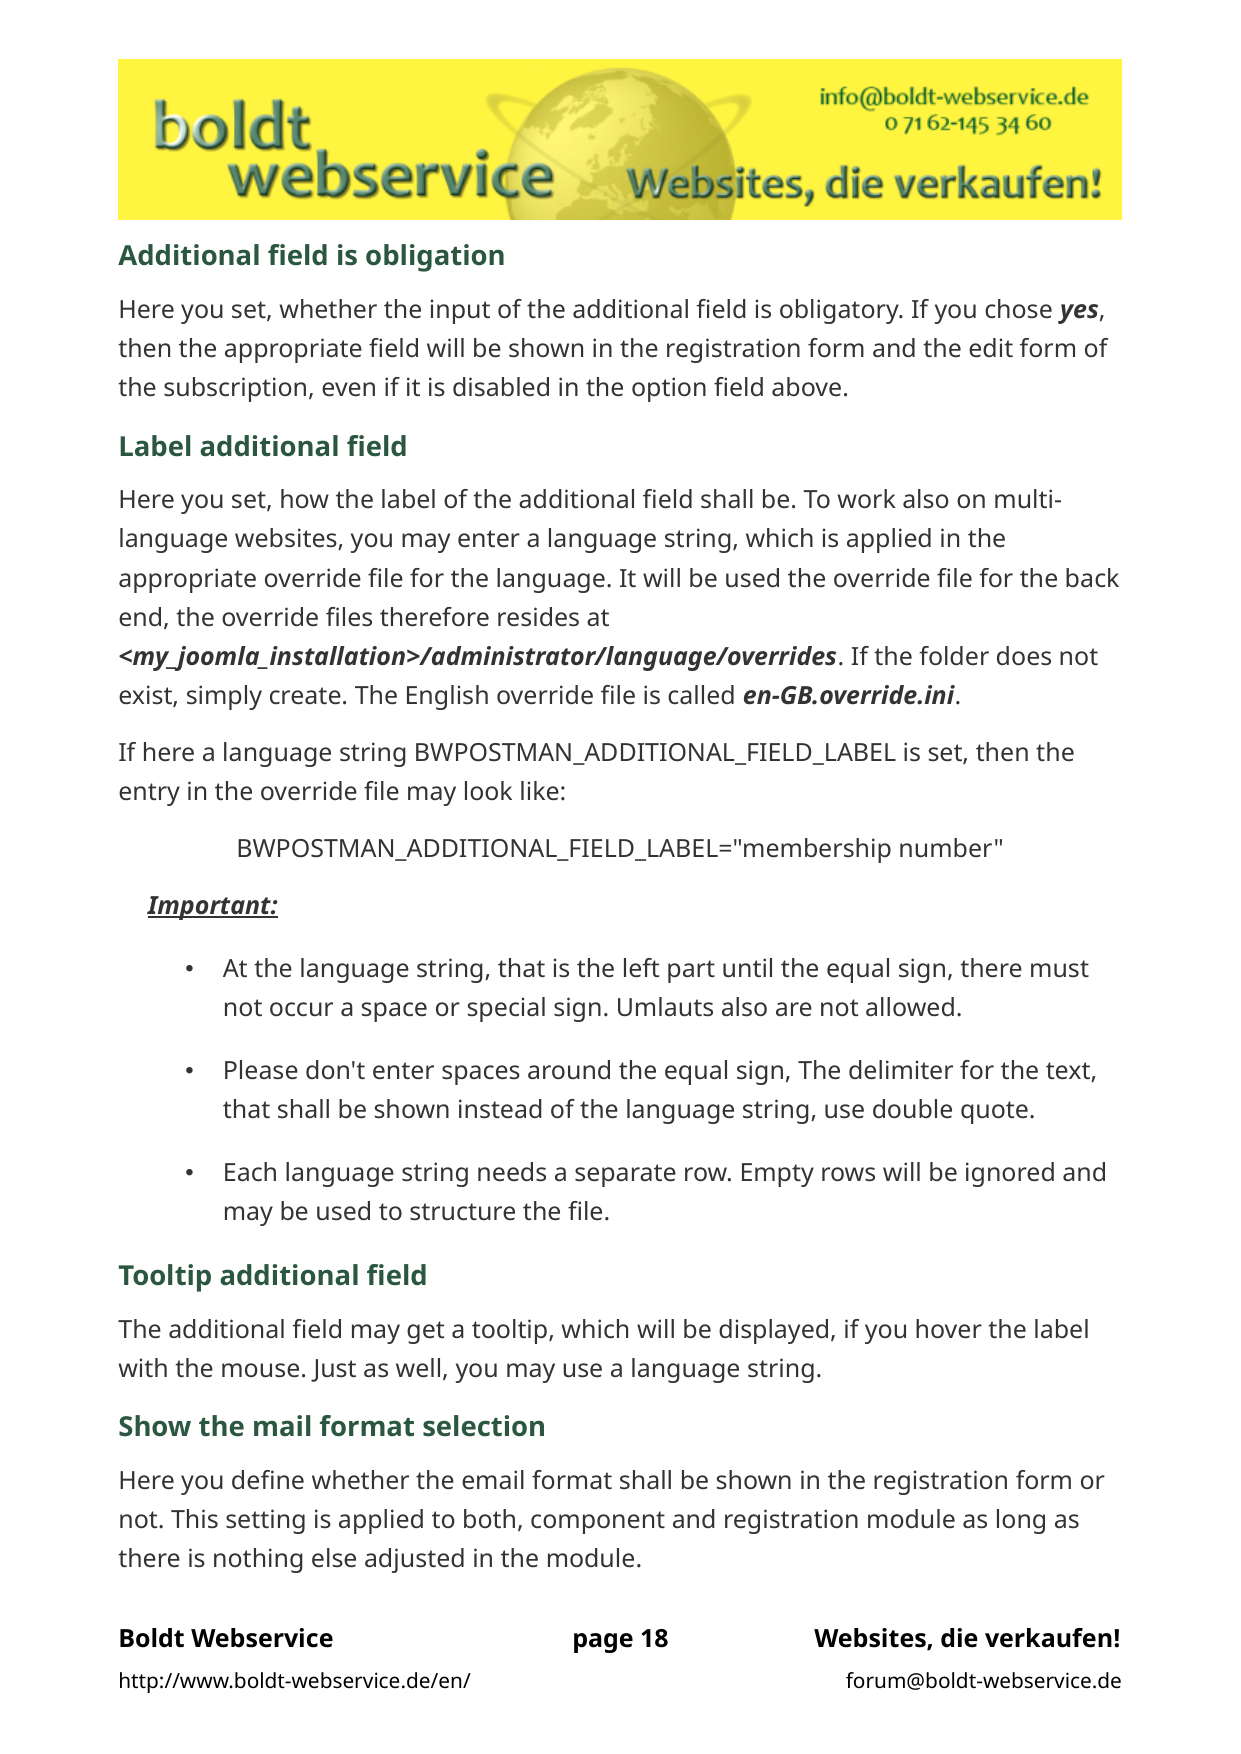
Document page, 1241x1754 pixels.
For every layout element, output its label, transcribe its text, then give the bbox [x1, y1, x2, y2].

subtitle Tooltip additional field [118, 1256, 1122, 1294]
text Here you set, how the label of the additional field shall be. To work also on multi-language websites, you may enter a language string, which is applied in the appropriate override file for the language. It will be used the override file for the back end, the override files therefore resides at <my_joomla_installation>/administrator/language/overrides. If the folder does not exist, simply create. The English override file is called en-GB.override.ini. [118, 482, 1122, 712]
picture [118, 59, 1123, 220]
subtitle Label additional field [118, 427, 1122, 464]
text The additional field may get a tooltip, which will be displayed, if you hover the label with the mouse. Just as well, you may use a language string. [118, 1311, 1122, 1385]
text If here a language string BWPOSTMAN_ADDITIONAL_FIELD_LABEL is set, then the entry in the override file may look like: [118, 734, 1122, 808]
text Here you define whether the email format shall be shown in the registration form or not. This setting is applied to both, component and registration module as long as there is nothing else adjusted in the module. [118, 1463, 1122, 1575]
list Please don't enter spaces around the equal sign, The delimiter for the text, that shall be shown instead of the language string, use double quote. [185, 1052, 1122, 1126]
list At the language string, that is the left part until the equal sign, there must not occur a space or special sign. Umlauts also are not allowed. [185, 950, 1122, 1023]
text Here you set, whether the input of the additional field is obligatory. If you chose yes, then the appropriate field will be shown in the registration form and the edit form of the subscription, even if it is disabled in the option field above. [118, 291, 1122, 404]
subtitle Show the mail format selection [118, 1407, 1122, 1445]
text BWPOSTMAN_ADDITIONAL_FIELD_LABEL="membership number" [118, 831, 1122, 865]
list Each language string needs a separate row. Empty rows will be ignored and may be used to structure the file. [185, 1154, 1122, 1227]
text Important: [148, 887, 1122, 922]
subtitle Additional field is obligation [118, 236, 1122, 274]
